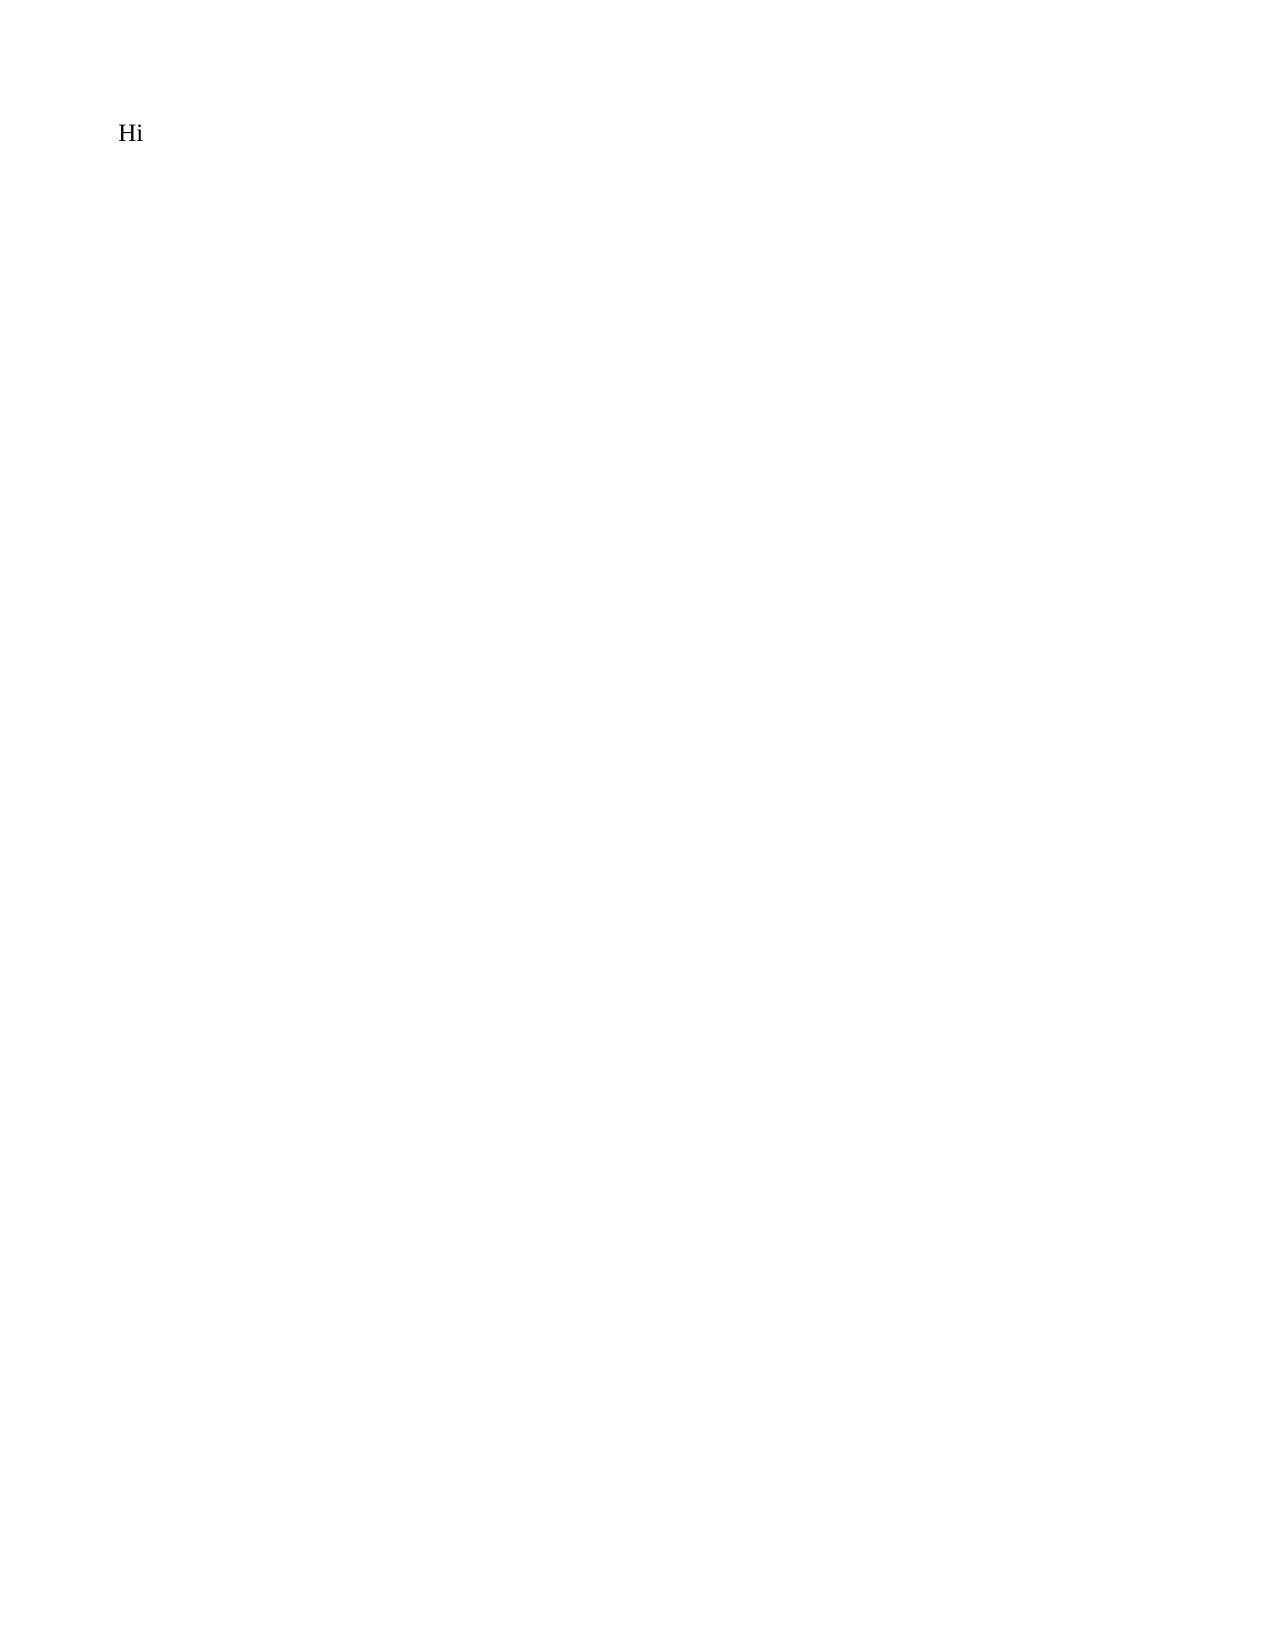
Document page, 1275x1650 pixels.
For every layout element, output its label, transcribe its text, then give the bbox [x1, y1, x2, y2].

text Hi [118, 118, 1157, 147]
